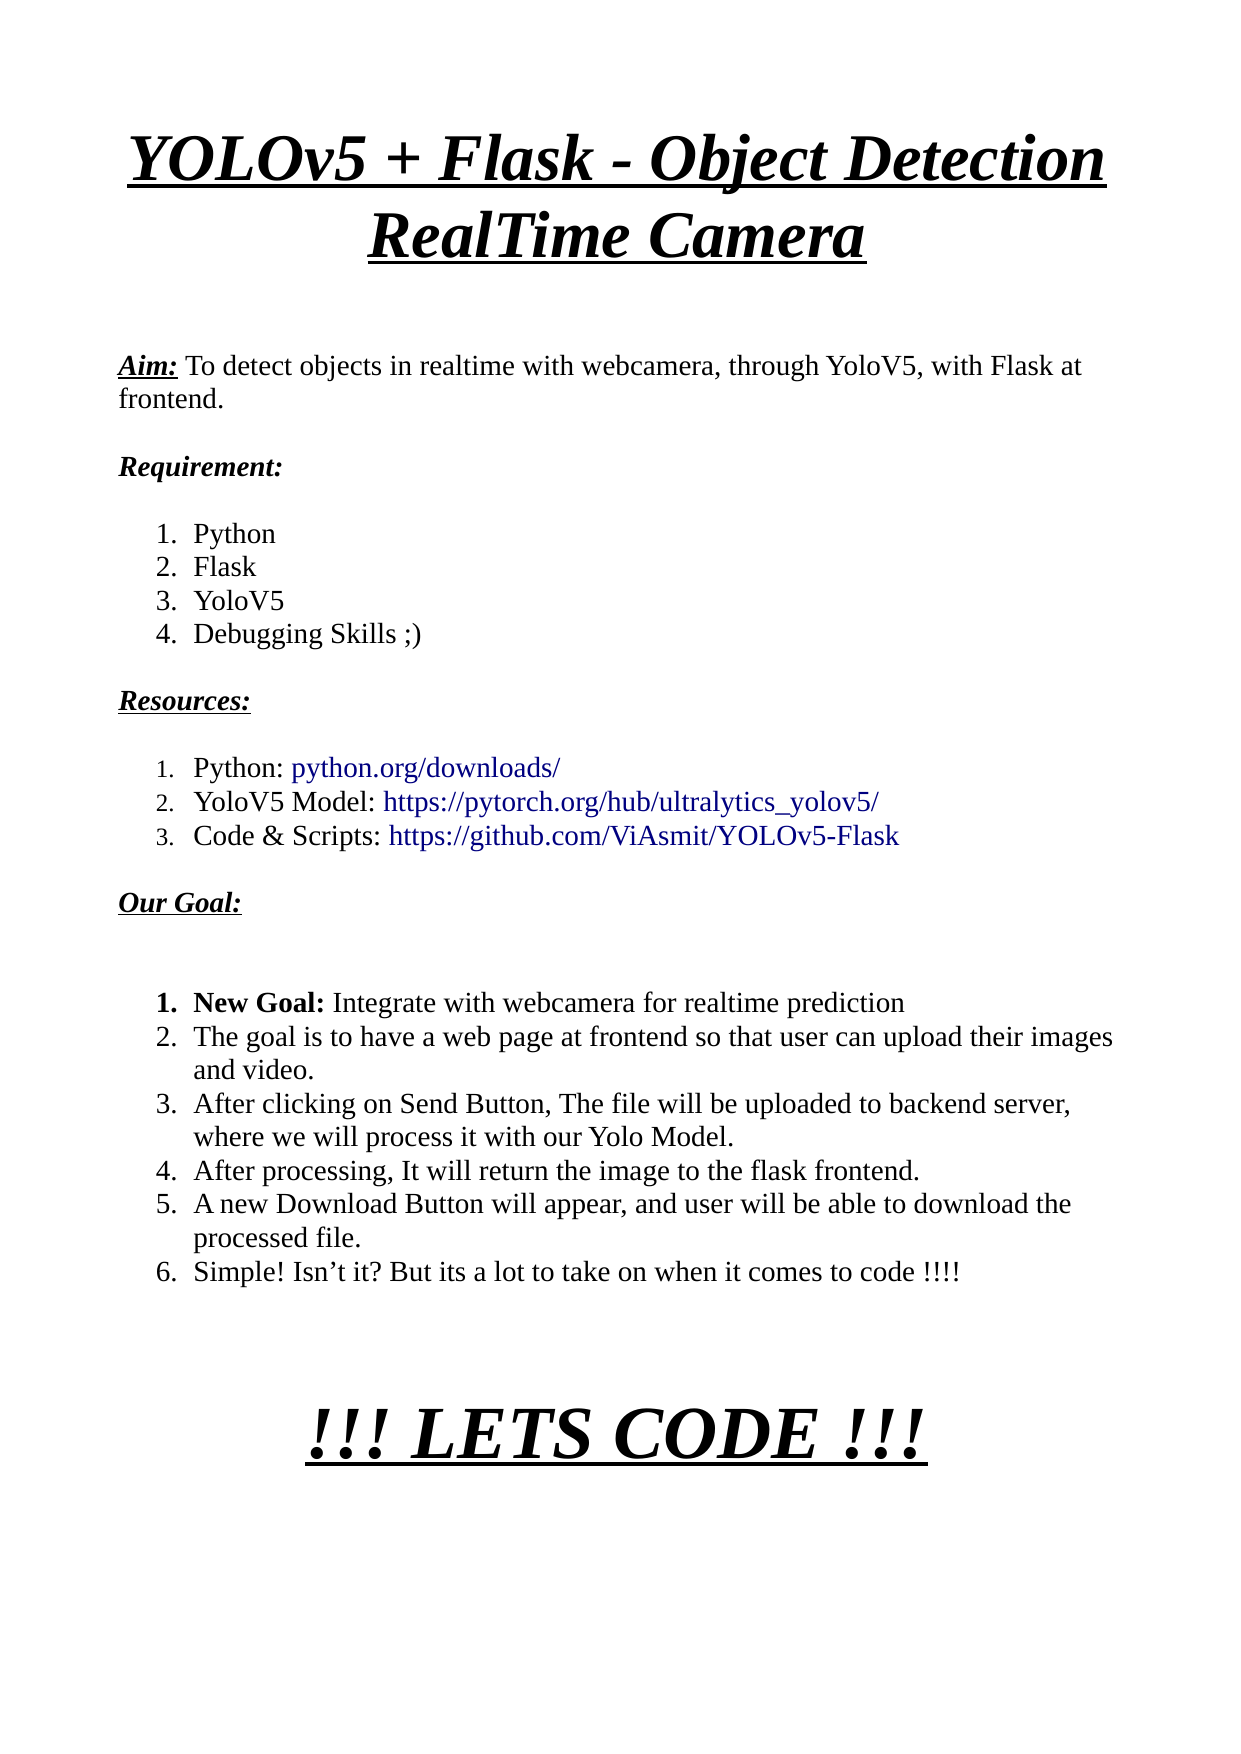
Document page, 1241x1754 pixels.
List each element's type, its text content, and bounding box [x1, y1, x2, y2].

list A new Download Button will appear, and user will be able to download the processed file. [156, 1187, 1122, 1254]
text !!! LETS CODE !!! [118, 1388, 1122, 1474]
text RealTime Camera [118, 195, 1122, 271]
list Python [156, 516, 1122, 549]
list YoloV5 [156, 583, 1122, 616]
list After processing, It will return the image to the flask frontend. [156, 1153, 1122, 1187]
list Code & Scripts: https://github.com/ViAsmit/YOLOv5-Flask [156, 818, 1122, 851]
list After clicking on Send Button, The file will be uploaded to backend server, where we will process it with our Yolo Model. [156, 1086, 1122, 1153]
list The goal is to have a web page at frontend so that user can upload their images and video. [156, 1019, 1122, 1086]
text Requirement: [118, 449, 1122, 482]
text YOLOv5 + Flask - Object Detection [118, 118, 1122, 195]
list Debugging Skills ;) [156, 616, 1122, 650]
list Python: python.org/downloads/ [156, 751, 1122, 784]
text Resources: [118, 683, 1122, 717]
text Aim: To detect objects in realtime with webcamera, through YoloV5, with Flask at frontend. [118, 348, 1122, 415]
text Our Goal: [118, 885, 1122, 918]
list Simple! Isn’t it? But its a lot to take on when it comes to code !!!! [156, 1254, 1122, 1287]
list YoloV5 Model: https://pytorch.org/hub/ultralytics_yolov5/ [156, 784, 1122, 818]
list Flask [156, 549, 1122, 583]
list New Goal: Integrate with webcamera for realtime prediction [156, 985, 1122, 1019]
